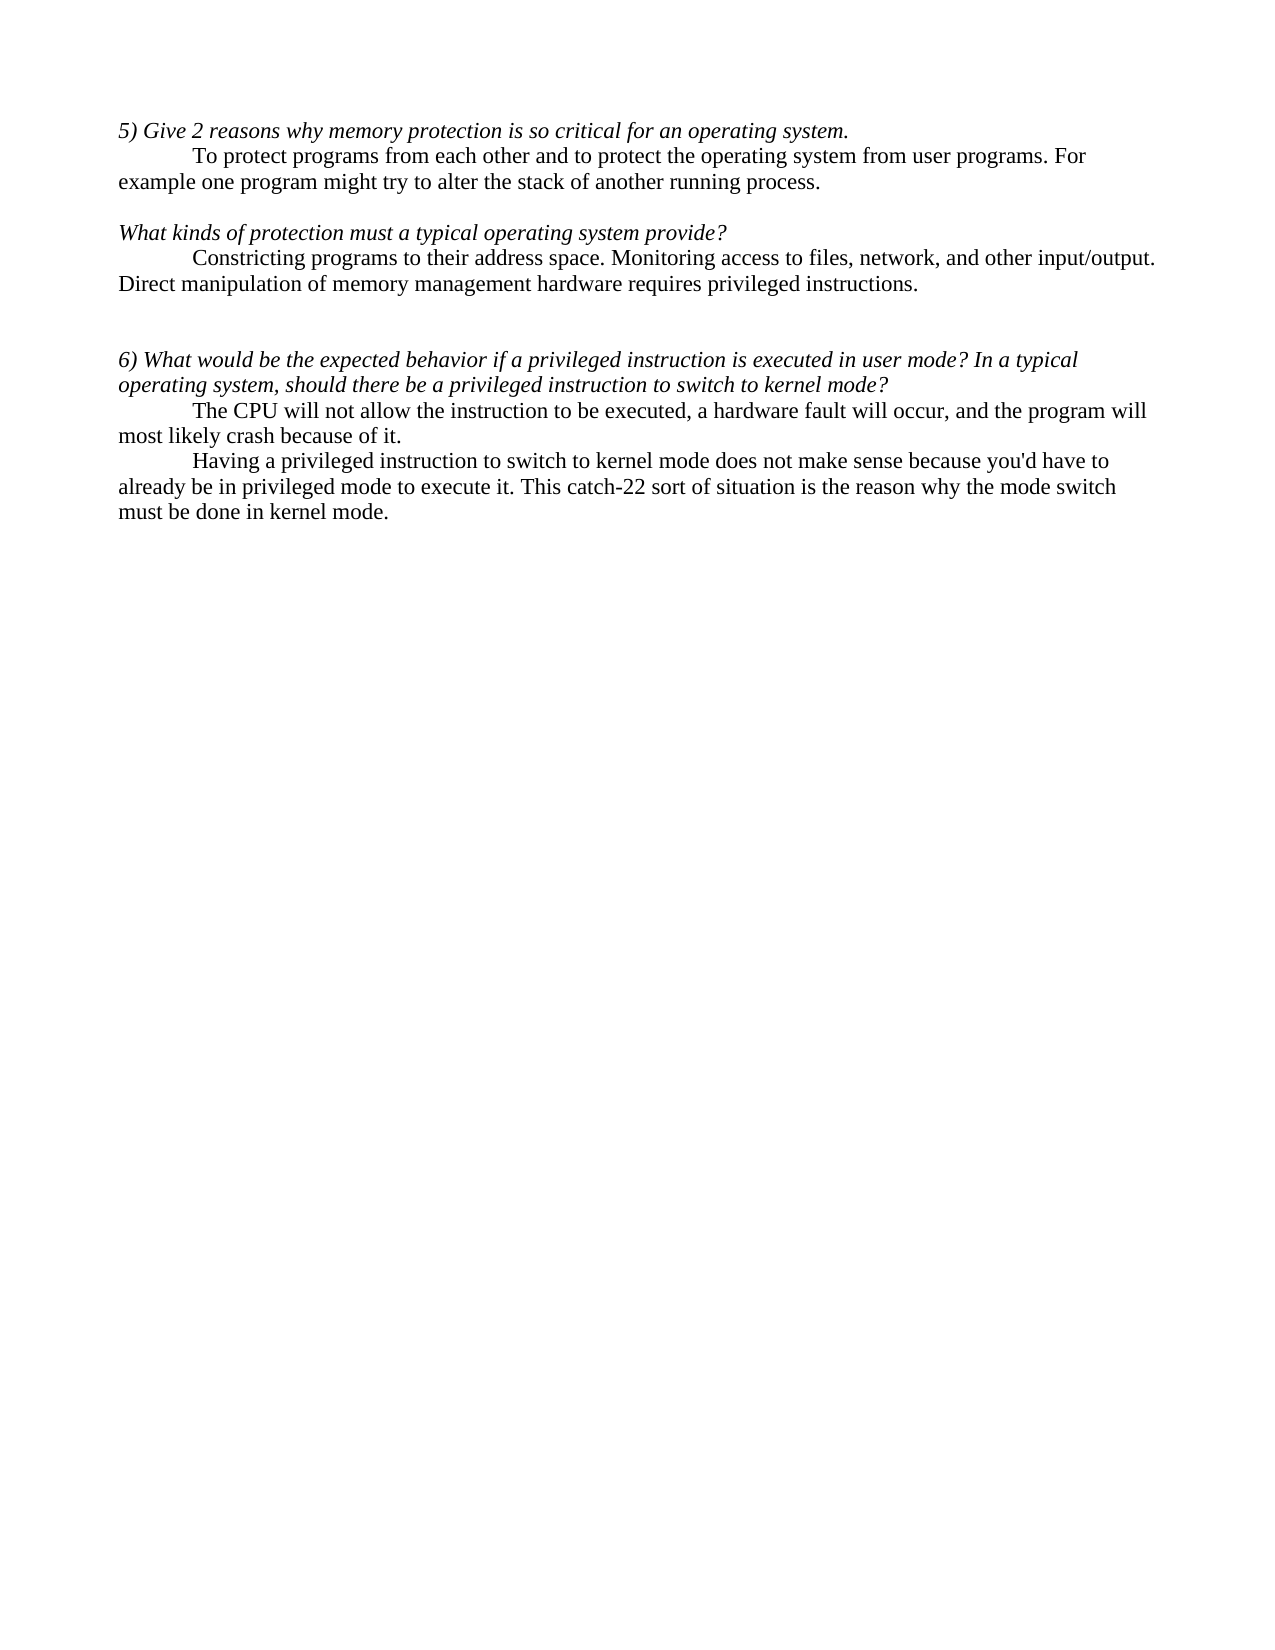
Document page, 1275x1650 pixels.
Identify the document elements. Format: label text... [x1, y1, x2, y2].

text Constricting programs to their address space. Monitoring access to files, network, and other input/output. Direct manipulation of memory management hardware requires privileged instructions. [118, 245, 1157, 296]
text The CPU will not allow the instruction to be executed, a hardware fault will occur, and the program will most likely crash because of it. [118, 398, 1157, 448]
text What kinds of protection must a typical operating system provide? [118, 220, 1157, 245]
text To protect programs from each other and to protect the operating system from user programs. For example one program might try to alter the stack of another running process. [118, 143, 1157, 194]
text 6) What would be the expected behavior if a privileged instruction is executed in user mode? In a typical operating system, should there be a privileged instruction to switch to kernel mode? [118, 347, 1157, 398]
text 5) Give 2 reasons why memory protection is so critical for an operating system. [118, 118, 1157, 143]
text Having a privileged instruction to switch to kernel mode does not make sense because you'd have to already be in privileged mode to execute it. This catch-22 sort of situation is the reason why the mode switch must be done in kernel mode. [118, 448, 1157, 525]
